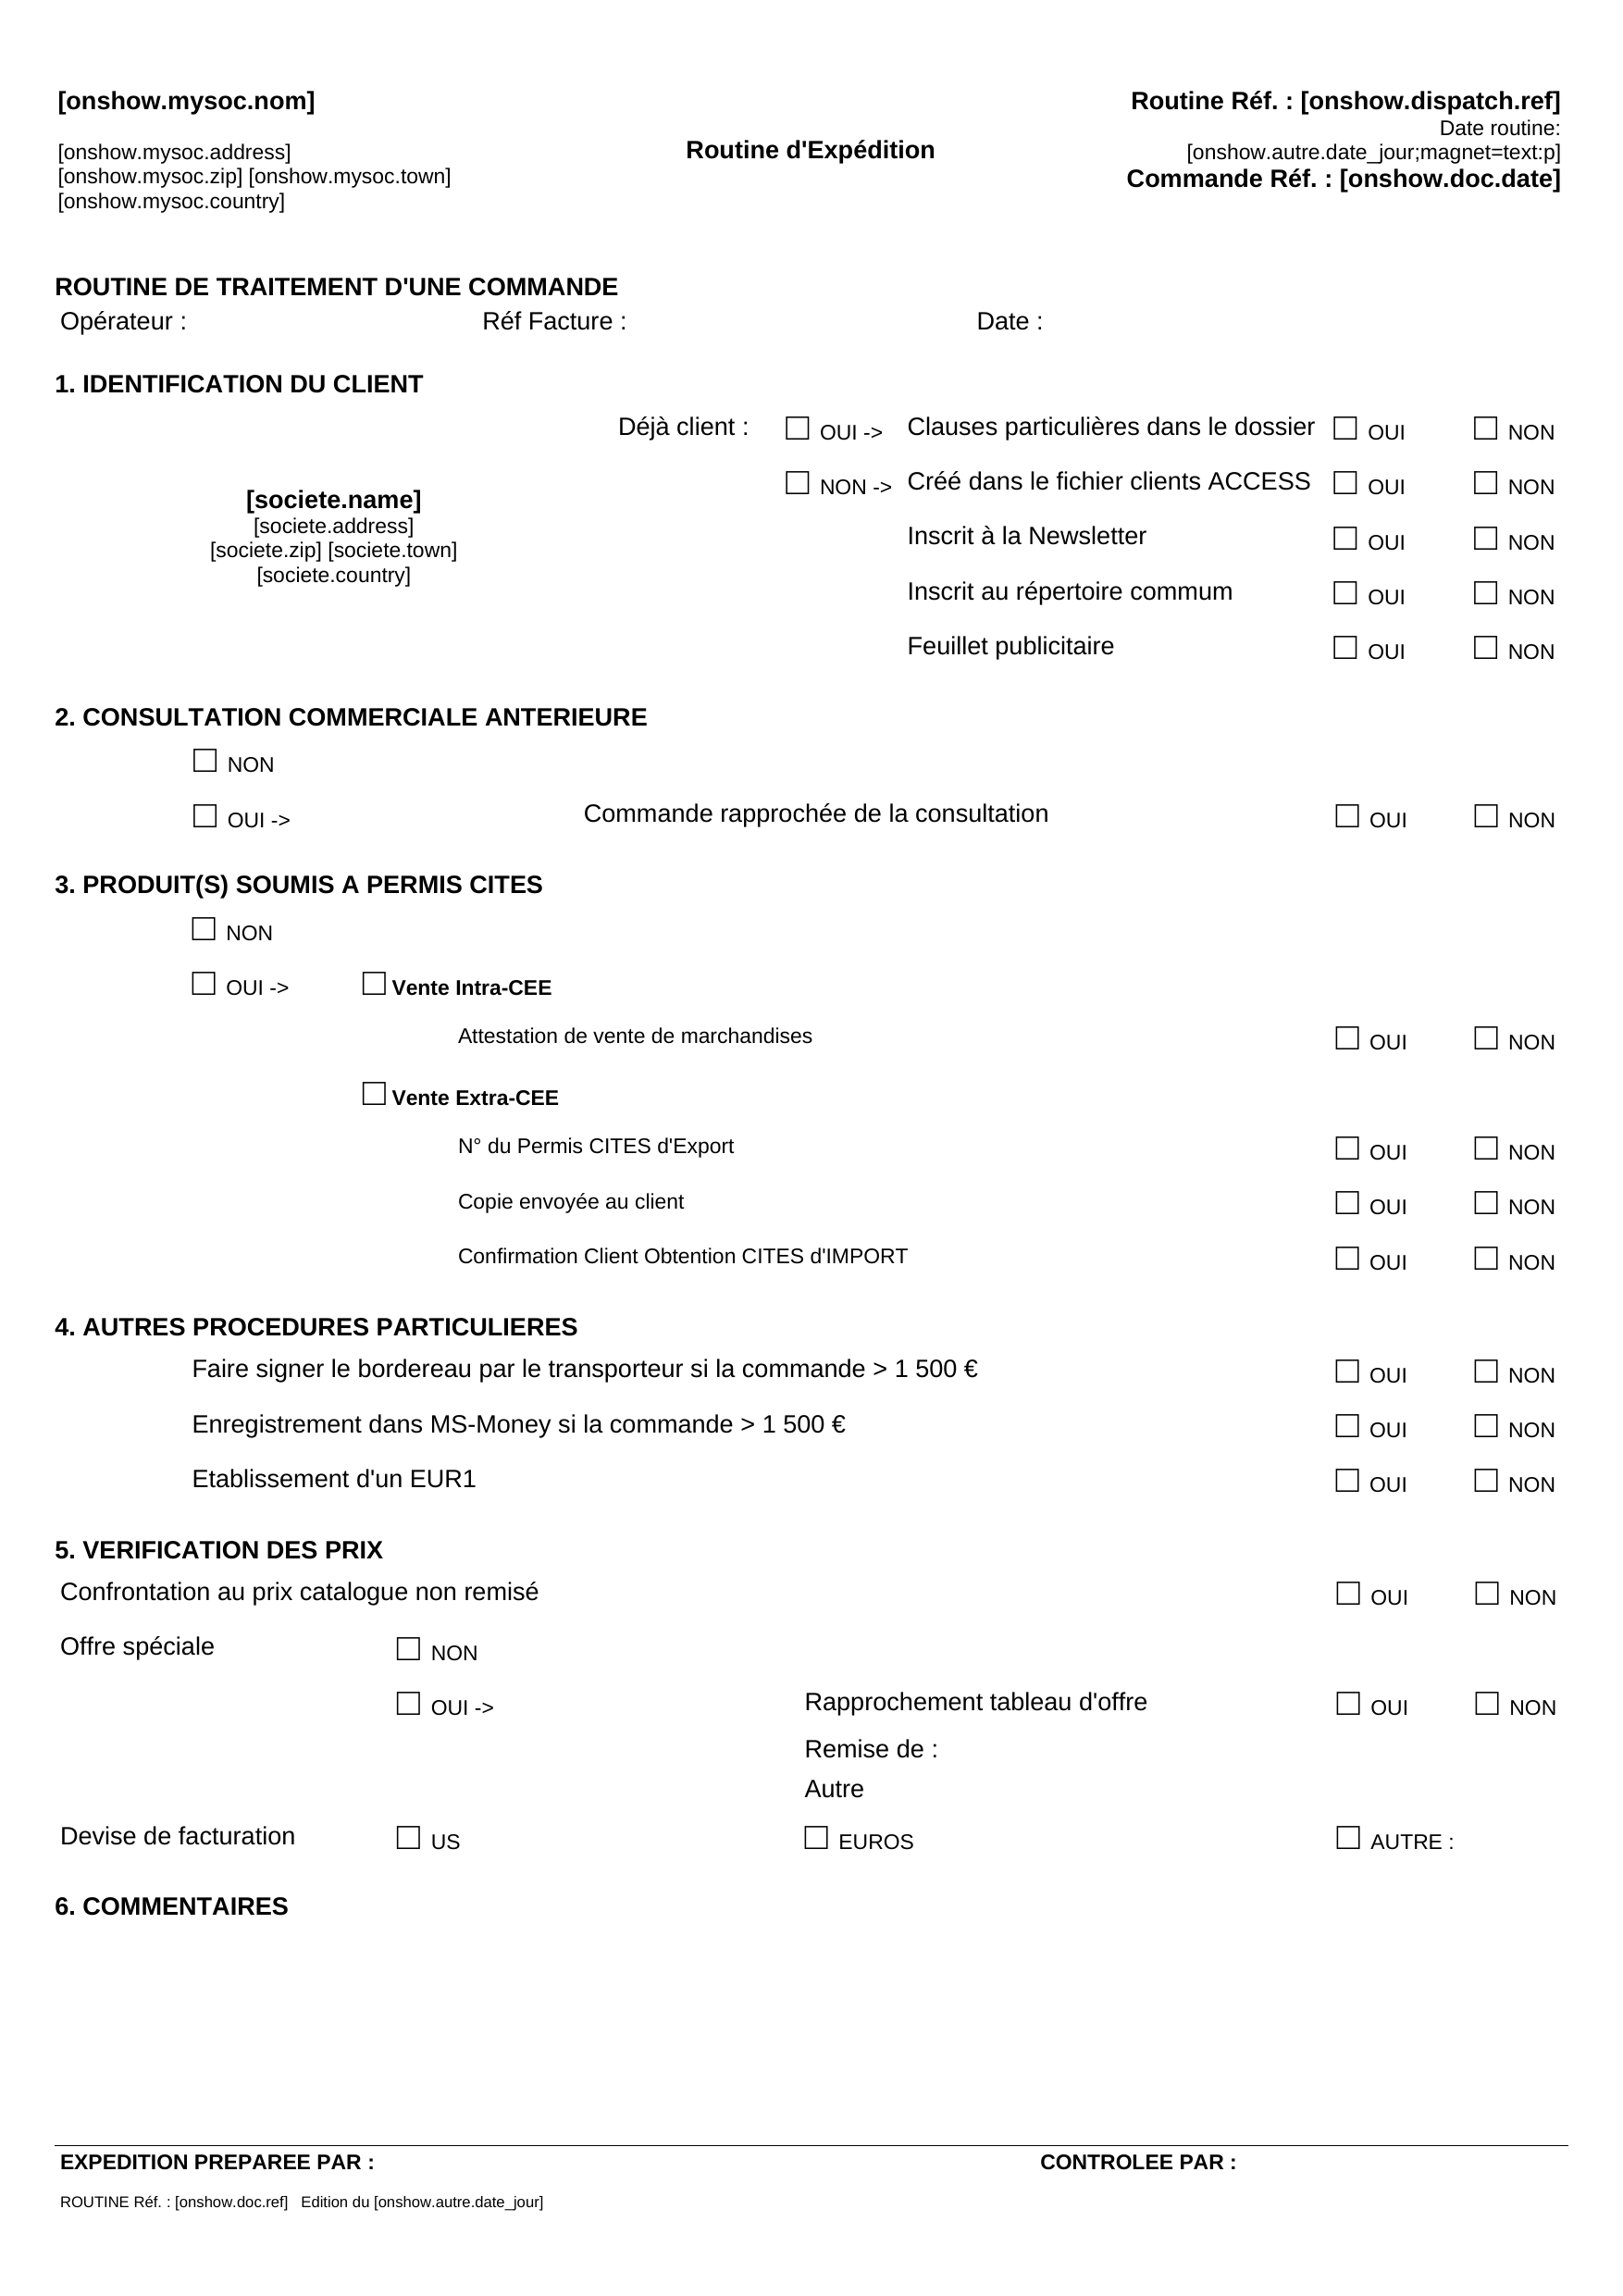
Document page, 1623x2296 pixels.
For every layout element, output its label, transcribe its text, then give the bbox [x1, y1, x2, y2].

table_cell □ Vente Extra-CEE [357, 1063, 1330, 1119]
table_cell [780, 564, 901, 618]
table_cell Copie envoyée au client [452, 1173, 1330, 1228]
table_cell [613, 564, 780, 618]
table_header [1331, 899, 1468, 954]
table_cell □ NON [1469, 786, 1568, 841]
table_cell [1469, 1063, 1568, 1119]
table_cell □ NON [1469, 1396, 1568, 1451]
table_cell Attestation de vente de marchandises [452, 1009, 1330, 1063]
table_cell [357, 1119, 452, 1173]
table_cell □ OUI [1332, 1674, 1470, 1729]
table_header Opérateur : [55, 301, 206, 341]
table_cell □ EUROS [799, 1808, 1332, 1863]
table_header [206, 301, 477, 341]
table_cell [55, 1769, 391, 1807]
table_header □ NON [1470, 1564, 1568, 1619]
table_cell □ OUI [1329, 508, 1468, 564]
table_header Confrontation au prix catalogue non remisé [55, 1564, 1332, 1619]
table_cell Confirmation Client Obtention CITES d'IMPORT [452, 1229, 1330, 1284]
table_header Faire signer le bordereau par le transporteur si la commande > 1 500 € [187, 1341, 1330, 1396]
table_cell [187, 1009, 357, 1063]
table_cell □ NON [1468, 618, 1568, 673]
table_cell □ NON [1469, 1119, 1568, 1173]
table_header □ NON [188, 731, 303, 786]
table_cell Devise de facturation [55, 1808, 391, 1863]
text 4. AUTRES PROCEDURES PARTICULIERES [55, 1312, 1568, 1341]
table_cell [1332, 1769, 1470, 1807]
table_cell Enregistrement dans MS-Money si la commande > 1 500 € [187, 1396, 1330, 1451]
table_cell [187, 1173, 357, 1228]
table_cell □ NON [1469, 1173, 1568, 1228]
table_header □ OUI [1332, 1564, 1470, 1619]
table_cell □ OUI [1331, 1451, 1468, 1506]
table_cell □ NON [1468, 453, 1568, 508]
text 3. PRODUIT(S) SOUMIS A PERMIS CITES [55, 870, 1568, 899]
table_header Date : [972, 301, 1065, 341]
text 1. IDENTIFICATION DU CLIENT [55, 369, 1568, 399]
table_cell [55, 1729, 391, 1769]
text 2. CONSULTATION COMMERCIALE ANTERIEURE [55, 702, 1568, 731]
table_cell [391, 1729, 799, 1769]
table_header Déjà client : [613, 399, 780, 453]
table_cell [1331, 954, 1468, 1009]
table_cell □ OUI [1331, 786, 1468, 841]
table_header □ NON [1469, 1341, 1568, 1396]
table_header Réf Facture : [477, 301, 643, 341]
table_cell [1470, 1619, 1568, 1674]
table_cell □ NON [1468, 564, 1568, 618]
table_cell [613, 453, 780, 508]
table_cell □ NON -> [780, 453, 901, 508]
table_cell □ OUI -> [188, 786, 303, 841]
table_cell [613, 508, 780, 564]
table_header [452, 899, 1330, 954]
table_cell □ NON [391, 1619, 799, 1674]
table_cell [187, 1229, 357, 1284]
table_cell [1332, 1619, 1470, 1674]
table_cell [357, 1229, 452, 1284]
table_cell Feuillet publicitaire [902, 618, 1329, 673]
table_cell Autre [799, 1769, 1332, 1807]
table_cell [799, 1619, 1332, 1674]
table_cell [1331, 1063, 1468, 1119]
table_cell [1332, 1729, 1470, 1769]
table_cell □ OUI [1329, 453, 1468, 508]
table_header [357, 899, 452, 954]
table_cell [55, 1674, 391, 1729]
table_cell [613, 618, 780, 673]
table_header □ OUI -> [780, 399, 901, 453]
table_cell [780, 508, 901, 564]
table_cell Offre spéciale [55, 1619, 391, 1674]
table_header □ OUI [1331, 1341, 1468, 1396]
table_cell □ NON [1469, 1009, 1568, 1063]
table_cell □ OUI -> [187, 954, 357, 1009]
table_cell □ Vente Intra-CEE [357, 954, 1330, 1009]
table_cell [780, 618, 901, 673]
table_cell □ NON [1469, 1451, 1568, 1506]
table_header □ NON [1468, 399, 1568, 453]
table_header [643, 301, 971, 341]
table_cell Inscrit au répertoire commum [902, 564, 1329, 618]
table_cell □ OUI [1331, 1173, 1468, 1228]
table_cell [357, 1009, 452, 1063]
table_cell N° du Permis CITES d'Export [452, 1119, 1330, 1173]
table_cell □ OUI [1331, 1009, 1468, 1063]
table_cell Remise de : [799, 1729, 1332, 1769]
table_header [1469, 899, 1568, 954]
table_cell [187, 1119, 357, 1173]
table_cell □ OUI [1331, 1119, 1468, 1173]
table_cell Rapprochement tableau d'offre [799, 1674, 1332, 1729]
table_cell [391, 1769, 799, 1807]
table_header [1469, 731, 1568, 786]
table_cell □ NON [1469, 1229, 1568, 1284]
table_header Clauses particulières dans le dossier [902, 399, 1329, 453]
table_cell □ OUI [1329, 618, 1468, 673]
table_cell [187, 1063, 357, 1119]
table_header □ NON [187, 899, 357, 954]
table_cell [1469, 954, 1568, 1009]
table_cell □ OUI [1331, 1229, 1468, 1284]
table_cell Inscrit à la Newsletter [902, 508, 1329, 564]
table_cell □ OUI [1329, 564, 1468, 618]
table_cell Commande rapprochée de la consultation [303, 786, 1330, 841]
table_header [303, 731, 1330, 786]
text 5. VERIFICATION DES PRIX [55, 1535, 1568, 1564]
table_cell □ NON [1468, 508, 1568, 564]
table_cell □ US [391, 1808, 799, 1863]
table_header □ OUI [1329, 399, 1468, 453]
table_cell [357, 1173, 452, 1228]
text ROUTINE DE TRAITEMENT D'UNE COMMANDE [55, 272, 1568, 301]
table_header [1331, 731, 1468, 786]
table_cell □ NON [1470, 1674, 1568, 1729]
table_cell Créé dans le fichier clients ACCESS [902, 453, 1329, 508]
table_cell □ OUI [1331, 1396, 1468, 1451]
table_header [societe.name] [societe.address] [societe.zip] [societe.town] [societe.country] [55, 399, 613, 673]
text 6. COMMENTAIRES [55, 1892, 1568, 1920]
table_cell [1470, 1729, 1568, 1769]
table_cell Etablissement d'un EUR1 [187, 1451, 1330, 1506]
table_cell [1470, 1769, 1568, 1807]
table_cell □ OUI -> [391, 1674, 799, 1729]
table_header [1065, 301, 1568, 341]
table_cell □ AUTRE : [1332, 1808, 1568, 1863]
